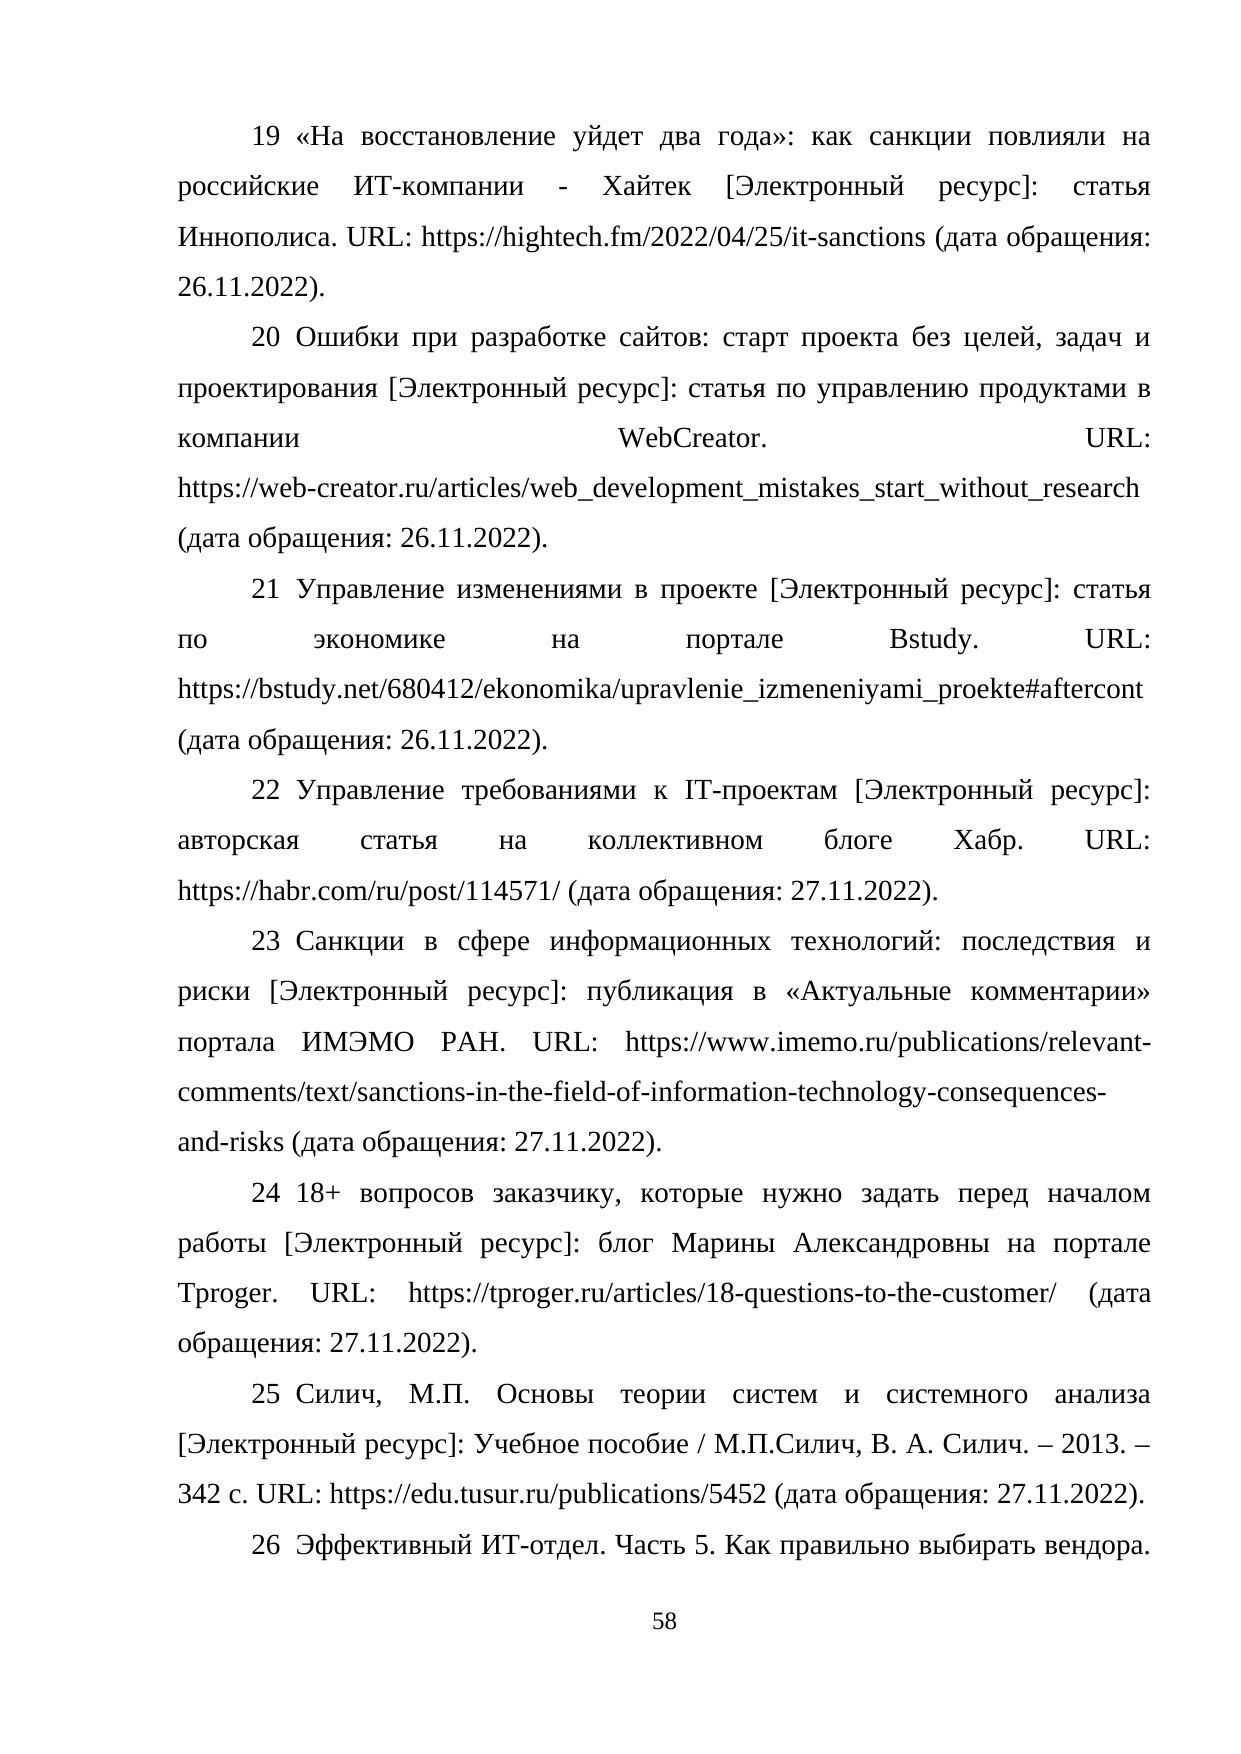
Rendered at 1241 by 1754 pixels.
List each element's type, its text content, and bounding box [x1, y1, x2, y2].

list Эффективный ИТ-отдел. Часть 5. Как правильно выбирать вендора. [177, 1527, 1152, 1560]
list Санкции в сфере информационных технологий: последствия и риски [Электронный ресурс]: публикация в «Актуальные комментарии» портала ИМЭМО РАН. URL: https://www.imemo.ru/publications/relevant-comments/text/sanctions-in-the-field-of-information-technology-consequences-and-risks (дата обращения: 27.11.2022). [177, 923, 1152, 1158]
list Управление изменениями в проекте [Электронный ресурс]: статья по экономике на портале Bstudy. URL: https://bstudy.net/680412/ekonomika/upravlenie_izmeneniyami_proekte#aftercont (дата обращения: 26.11.2022). [177, 571, 1152, 755]
list Управление требованиями к IT-проектам [Электронный ресурс]: авторская статья на коллективном блоге Хабр. URL: https://habr.com/ru/post/114571/ (дата обращения: 27.11.2022). [177, 772, 1152, 906]
list «На восстановление уйдет два года»: как санкции повлияли на российские ИТ-компании - Хайтек [Электронный ресурс]: статья Иннополиса. URL: https://hightech.fm/2022/04/25/it-sanctions (дата обращения: 26.11.2022). [177, 118, 1152, 303]
list Силич, М.П. Основы теории систем и системного анализа [Электронный ресурс]: Учебное пособие / М.П.Силич, В. А. Силич. – 2013. – 342 с. URL: https://edu.tusur.ru/publications/5452 (дата обращения: 27.11.2022). [177, 1376, 1152, 1510]
list 18+ вопросов заказчику, которые нужно задать перед началом работы [Электронный ресурс]: блог Марины Александровны на портале Tproger. URL: https://tproger.ru/articles/18-questions-to-the-customer/ (дата обращения: 27.11.2022). [177, 1175, 1152, 1359]
list Ошибки при разработке сайтов: старт проекта без целей, задач и проектирования [Электронный ресурс]: статья по управлению продуктами в компании WebCreator. URL: https://web-creator.ru/articles/web_development_mistakes_start_without_research (дата обращения: 26.11.2022). [177, 319, 1152, 554]
